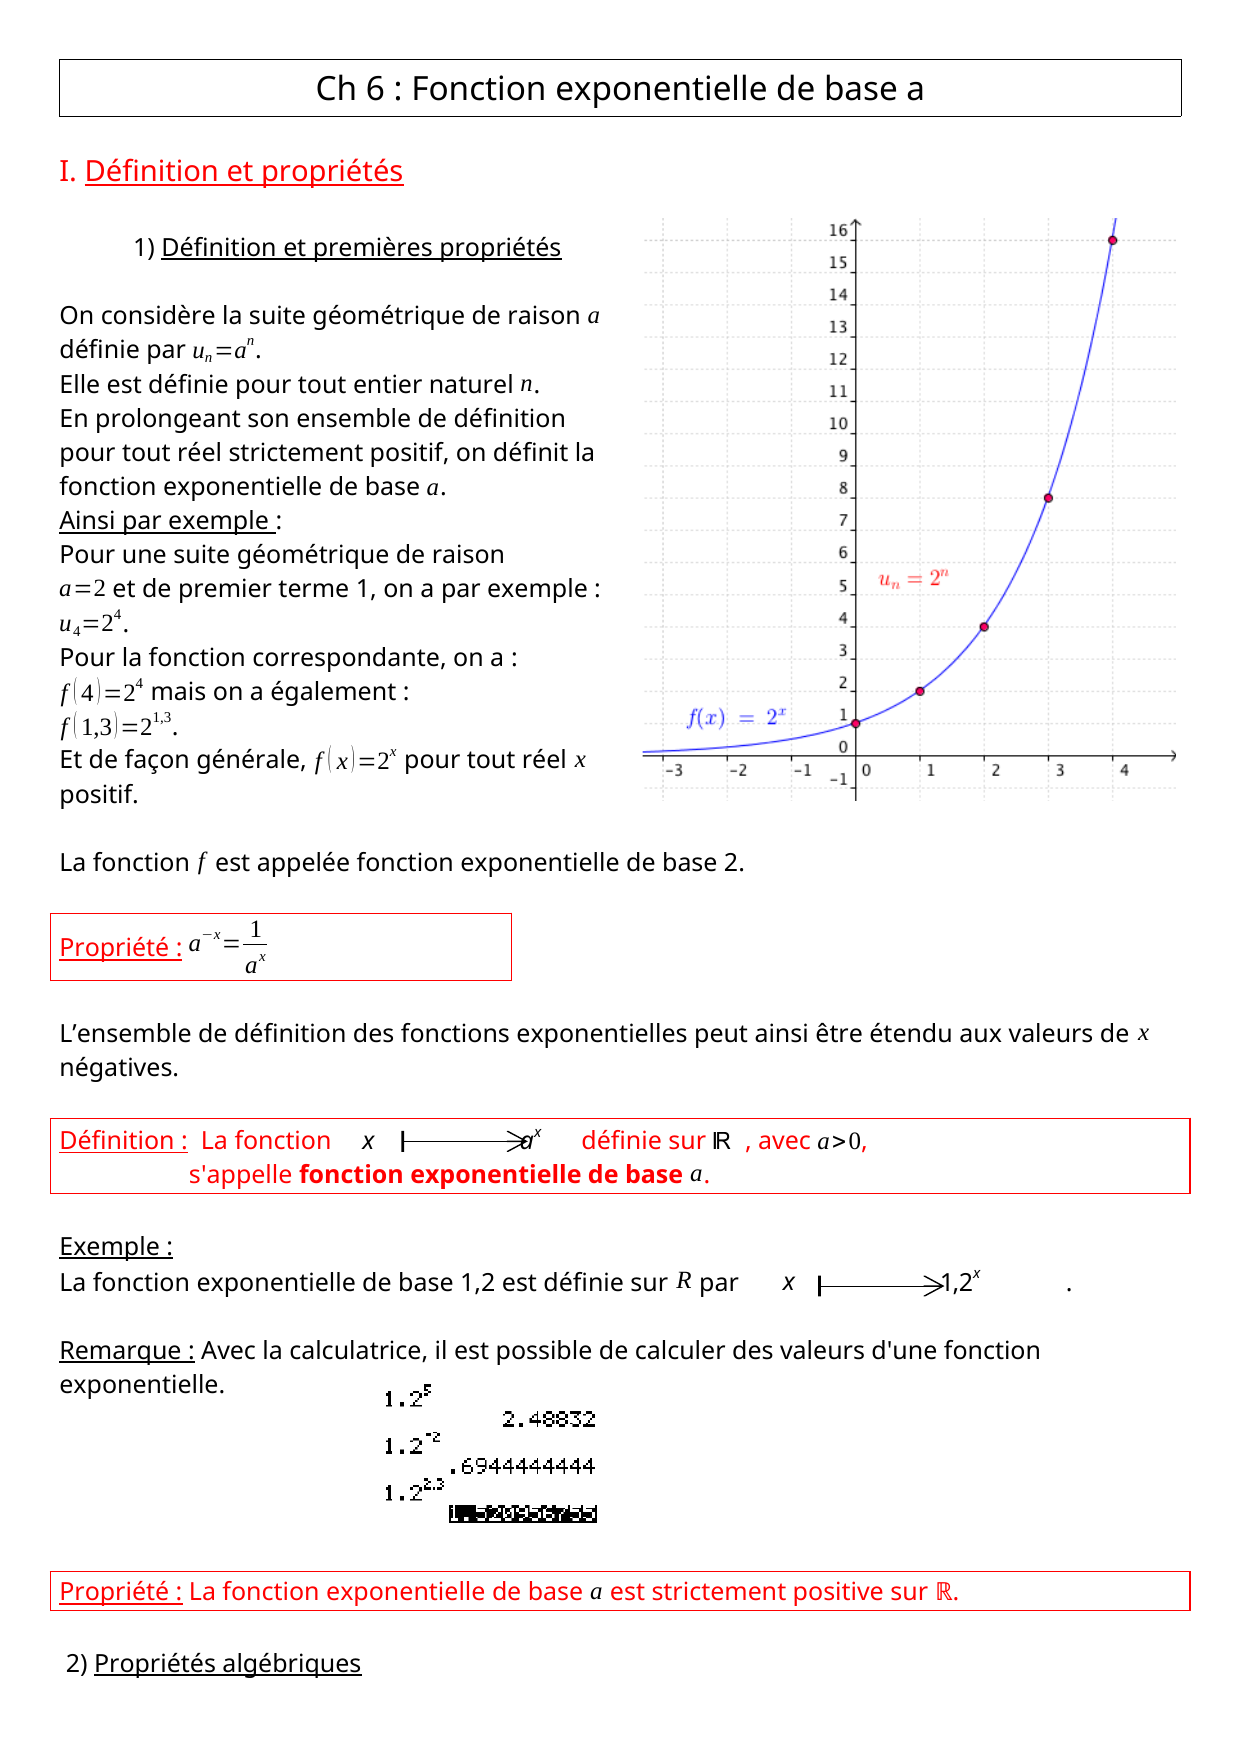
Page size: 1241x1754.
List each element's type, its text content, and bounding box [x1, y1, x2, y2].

text mais on a également : [59, 674, 642, 708]
text Elle est définie pour tout entier naturel . [59, 367, 642, 401]
text 1) Définition et premières propriétés [59, 229, 642, 264]
text On considère la suite géométrique de raison définie par . [59, 298, 642, 367]
text Remarque : Avec la calculatrice, il est possible de calculer des valeurs d'une fonction exponentielle. [59, 1332, 1181, 1401]
text Définition : La fonction définie sur , avec , [51, 1119, 1189, 1154]
text Propriété : La fonction exponentielle de base est strictement positive sur ℝ. [51, 1572, 1189, 1610]
text L’ensemble de définition des fonctions exponentielles peut ainsi être étendu aux valeurs de négatives. [59, 1015, 1181, 1083]
text et de premier terme 1, on a par exemple : . [59, 571, 642, 640]
text La fonction est appelée fonction exponentielle de base 2. [59, 844, 1181, 878]
text Pour une suite géométrique de raison [59, 537, 642, 571]
text Pour la fonction correspondante, on a : [59, 640, 642, 674]
text En prolongeant son ensemble de définition pour tout réel strictement positif, on définit la fonction exponentielle de base . [59, 401, 642, 503]
text La fonction exponentielle de base 1,2 est définie sur par . [59, 1262, 1181, 1298]
text 2) Propriétés algébriques [59, 1645, 1181, 1679]
text Propriété : [51, 914, 511, 980]
text Ainsi par exemple : [59, 503, 642, 537]
text [1176, 708, 1181, 742]
table_header Ch 6 : Fonction exponentielle de base a [60, 60, 1181, 116]
text . [59, 708, 642, 742]
picture [383, 1381, 598, 1526]
text s'appelle fonction exponentielle de base . [51, 1154, 1189, 1193]
text I. Définition et propriétés [59, 150, 1181, 190]
text Exemple : [59, 1228, 1181, 1262]
picture [642, 218, 1176, 801]
text Et de façon générale, pour tout réel positif. [59, 742, 1181, 810]
